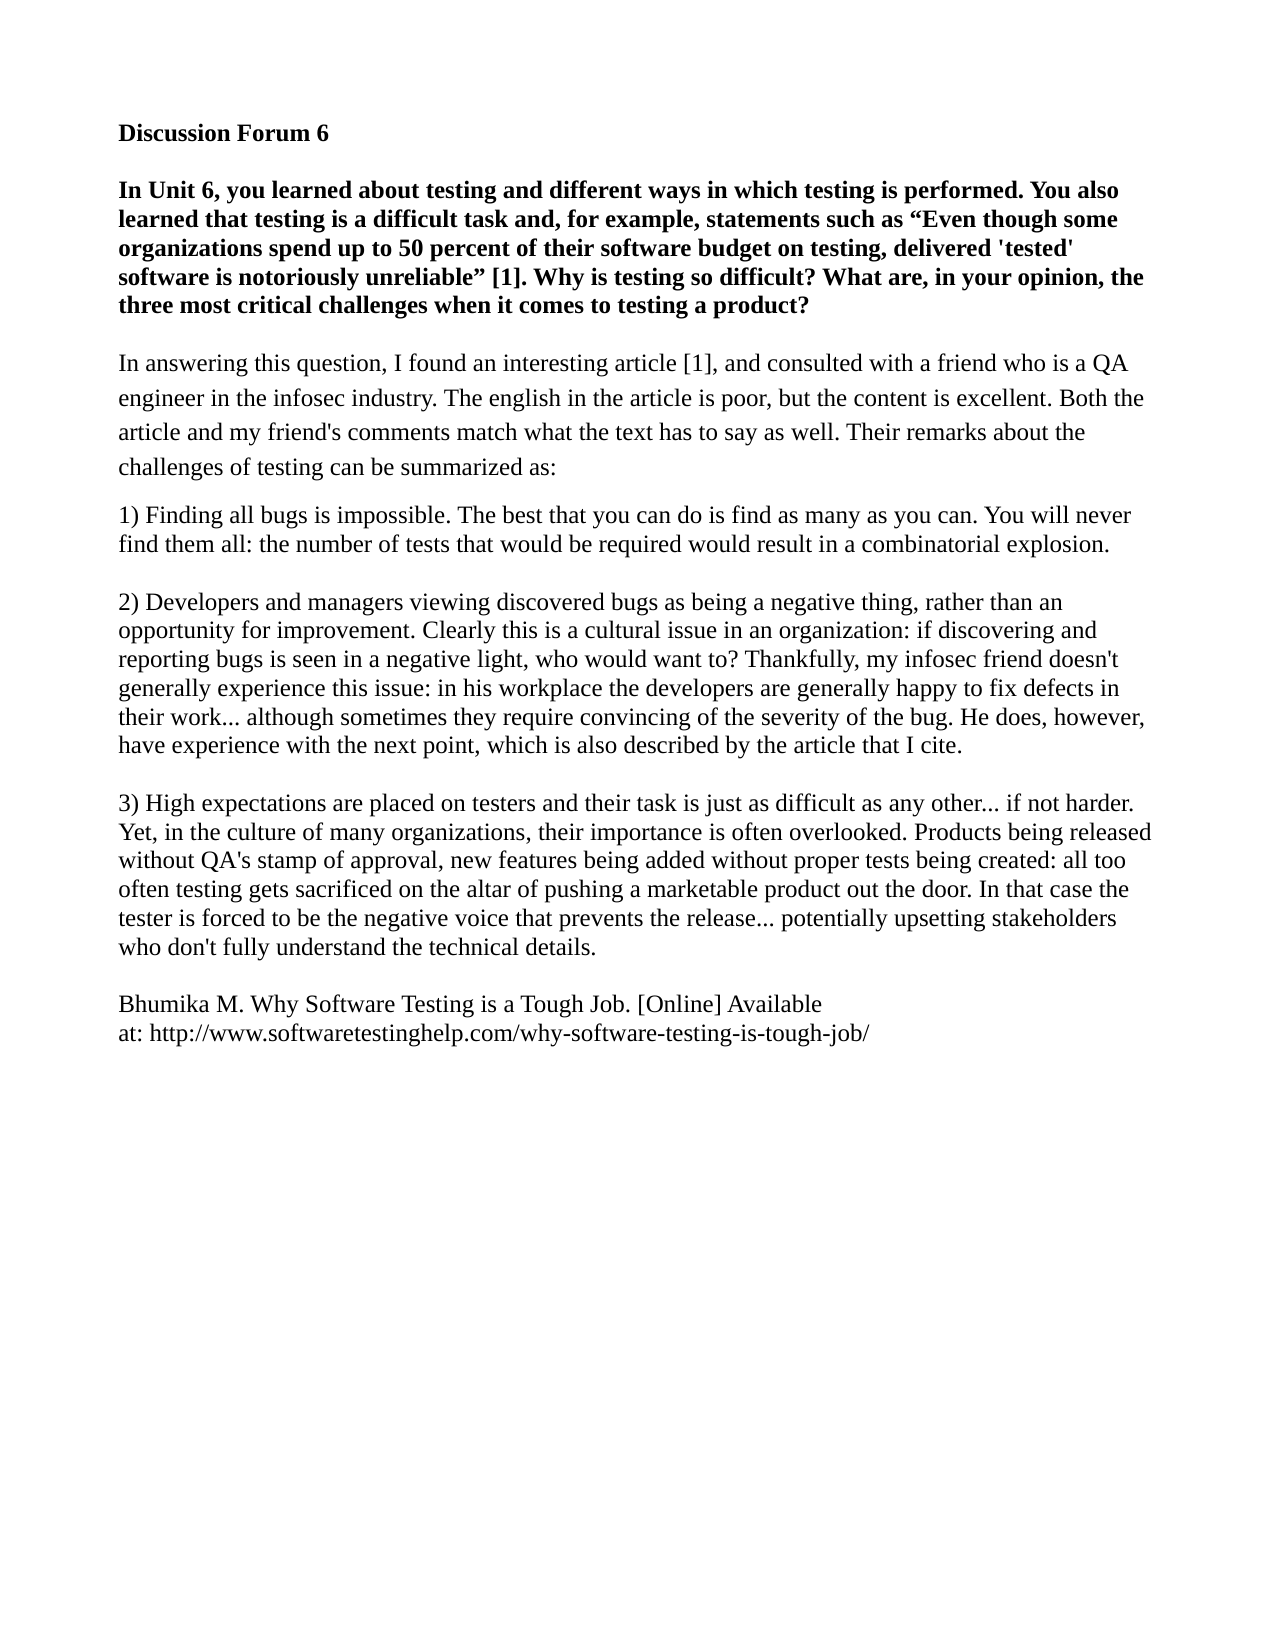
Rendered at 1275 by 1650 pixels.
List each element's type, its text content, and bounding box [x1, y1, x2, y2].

text In Unit 6, you learned about testing and different ways in which testing is performed. You also learned that testing is a difficult task and, for example, statements such as “Even though some organizations spend up to 50 percent of their software budget on testing, delivered 'tested' software is notoriously unreliable” [1]. Why is testing so difficult? What are, in your opinion, the three most critical challenges when it comes to testing a product? [118, 176, 1157, 319]
text Bhumika M. Why Software Testing is a Tough Job. [Online] Available at: http://www.softwaretestinghelp.com/why-software-testing-is-tough-job/ [118, 989, 1157, 1047]
text Discussion Forum 6 [118, 118, 1157, 147]
text In answering this question, I found an interesting article [1], and consulted with a friend who is a QA engineer in the infosec industry. The english in the article is poor, but the content is excellent. Both the article and my friend's comments match what the text has to say as well. Their remarks about the challenges of testing can be summarized as: [118, 348, 1157, 480]
text 1) Finding all bugs is impossible. The best that you can do is find as many as you can. You will never find them all: the number of tests that would be required would result in a combinatorial explosion. [118, 501, 1157, 558]
text 3) High expectations are placed on testers and their task is just as difficult as any other... if not harder. Yet, in the culture of many organizations, their importance is often overlooked. Products being released without QA's stamp of approval, new features being added without proper tests being created: all too often testing gets sacrificed on the altar of pushing a marketable product out the door. In that case the tester is forced to be the negative voice that prevents the release... potentially upsetting stakeholders who don't fully understand the technical details. [118, 788, 1157, 961]
text 2) Developers and managers viewing discovered bugs as being a negative thing, rather than an opportunity for improvement. Clearly this is a cultural issue in an organization: if discovering and reporting bugs is seen in a negative light, who would want to? Thankfully, my infosec friend doesn't generally experience this issue: in his workplace the developers are generally happy to fix defects in their work... although sometimes they require convincing of the severity of the bug. He does, however, have experience with the next point, which is also described by the article that I cite. [118, 587, 1157, 759]
